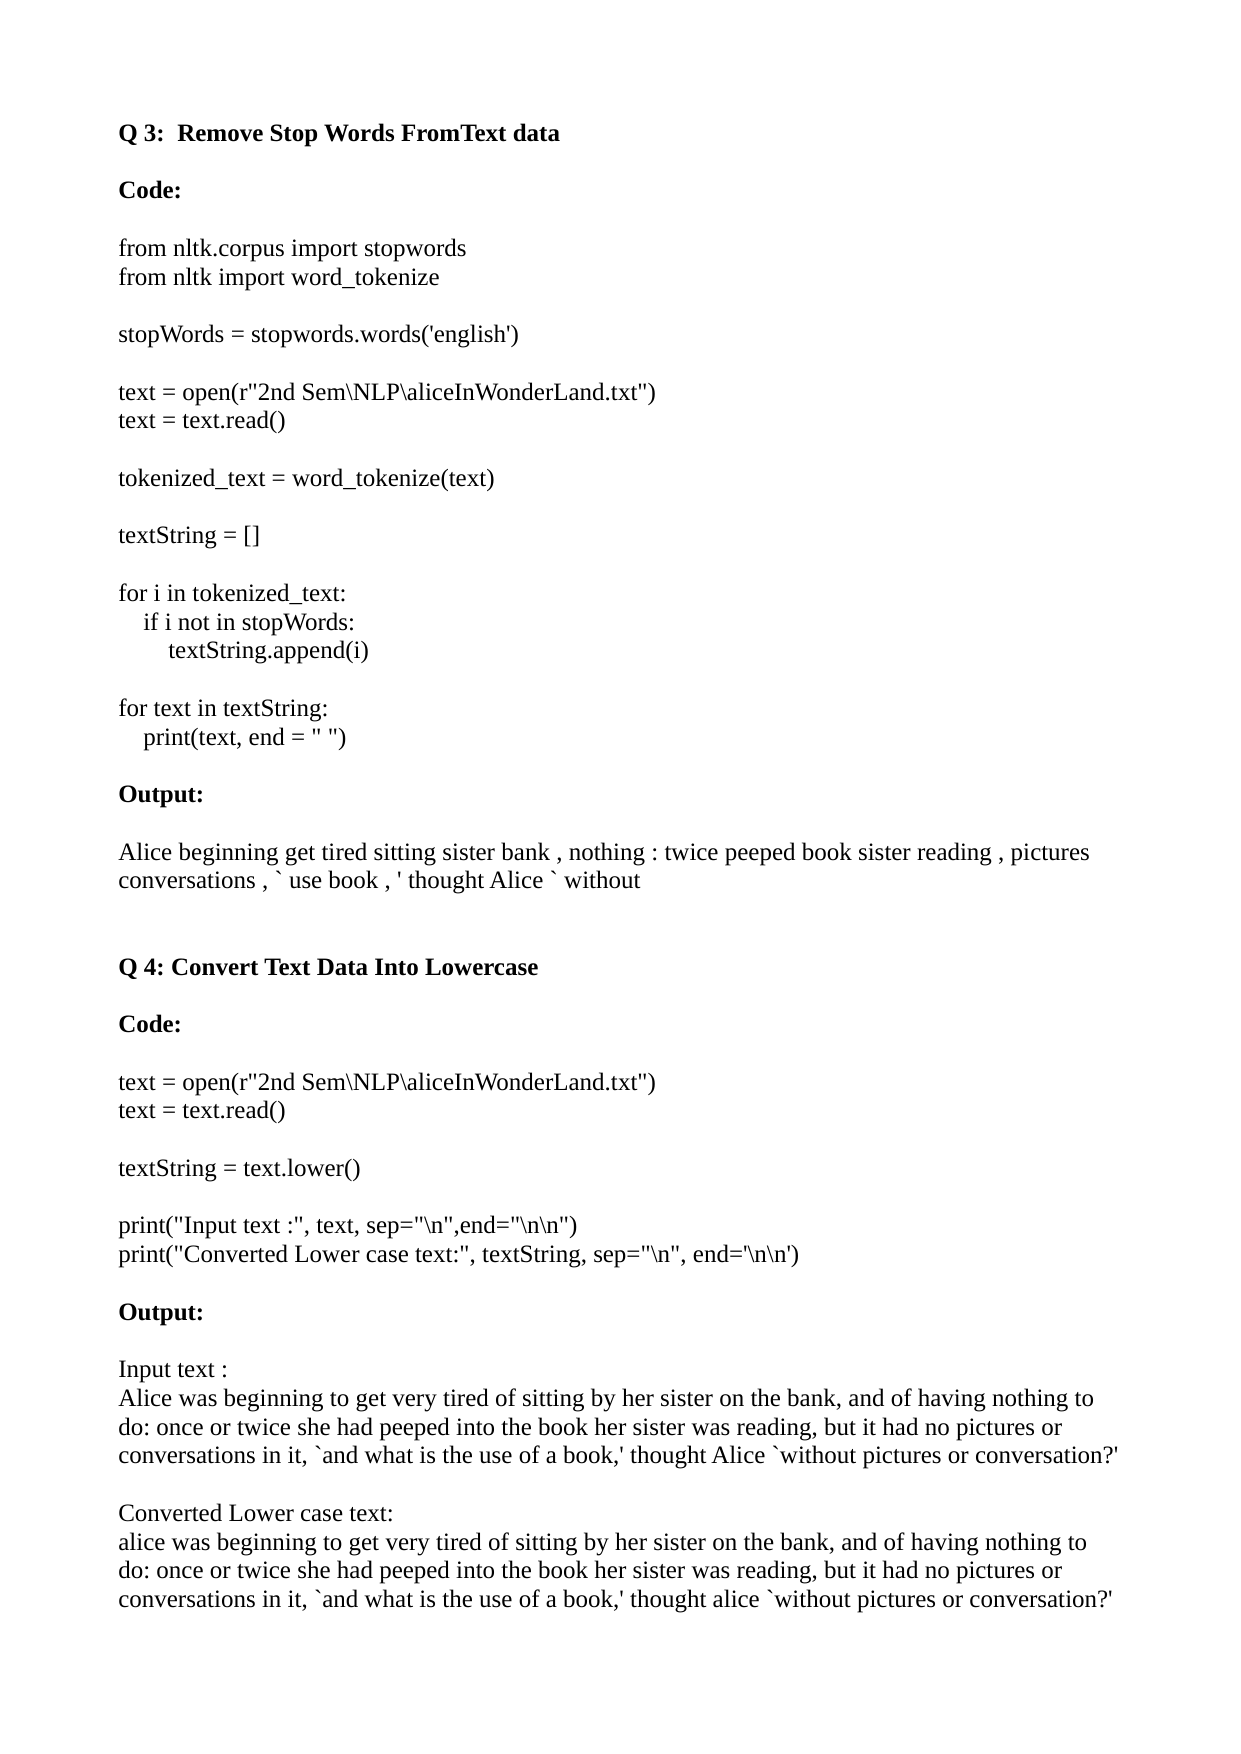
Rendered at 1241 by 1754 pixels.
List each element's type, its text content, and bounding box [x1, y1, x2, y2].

text Code: [118, 176, 1122, 204]
text print(text, end = " ") [118, 722, 1122, 751]
text Output: [118, 779, 1122, 808]
text stopWords = stopwords.words('english') [118, 319, 1122, 348]
text Input text : [118, 1354, 1122, 1383]
text if i not in stopWords: [118, 607, 1122, 636]
text textString = [] [118, 521, 1122, 549]
text for text in textString: [118, 693, 1122, 722]
text print("Converted Lower case text:", textString, sep="\n", end='\n\n') [118, 1239, 1122, 1268]
text text = open(r"2nd Sem\NLP\aliceInWonderLand.txt") [118, 377, 1122, 406]
text for i in tokenized_text: [118, 578, 1122, 607]
text Alice beginning get tired sitting sister bank , nothing : twice peeped book sister reading , pictures conversations , ` use book , ' thought Alice ` without [118, 837, 1122, 894]
text Q 3: Remove Stop Words FromText data [118, 118, 1122, 147]
text from nltk import word_tokenize [118, 262, 1122, 291]
text Code: [118, 1009, 1122, 1038]
text from nltk.corpus import stopwords [118, 233, 1122, 262]
text print("Input text :", text, sep="\n",end="\n\n") [118, 1211, 1122, 1239]
text Output: [118, 1297, 1122, 1326]
text textString = text.lower() [118, 1153, 1122, 1182]
text text = text.read() [118, 406, 1122, 434]
text text = text.read() [118, 1096, 1122, 1124]
text textString.append(i) [118, 636, 1122, 664]
text alice was beginning to get very tired of sitting by her sister on the bank, and of having nothing to do: once or twice she had peeped into the book her sister was reading, but it had no pictures or conversations in it, `and what is the use of a book,' thought alice `without pictures or conversation?' [118, 1527, 1122, 1613]
text tokenized_text = word_tokenize(text) [118, 463, 1122, 492]
text Q 4: Convert Text Data Into Lowercase [118, 952, 1122, 981]
text Converted Lower case text: [118, 1498, 1122, 1527]
text Alice was beginning to get very tired of sitting by her sister on the bank, and of having nothing to do: once or twice she had peeped into the book her sister was reading, but it had no pictures or conversations in it, `and what is the use of a book,' thought Alice `without pictures or conversation?' [118, 1383, 1122, 1469]
text text = open(r"2nd Sem\NLP\aliceInWonderLand.txt") [118, 1067, 1122, 1096]
